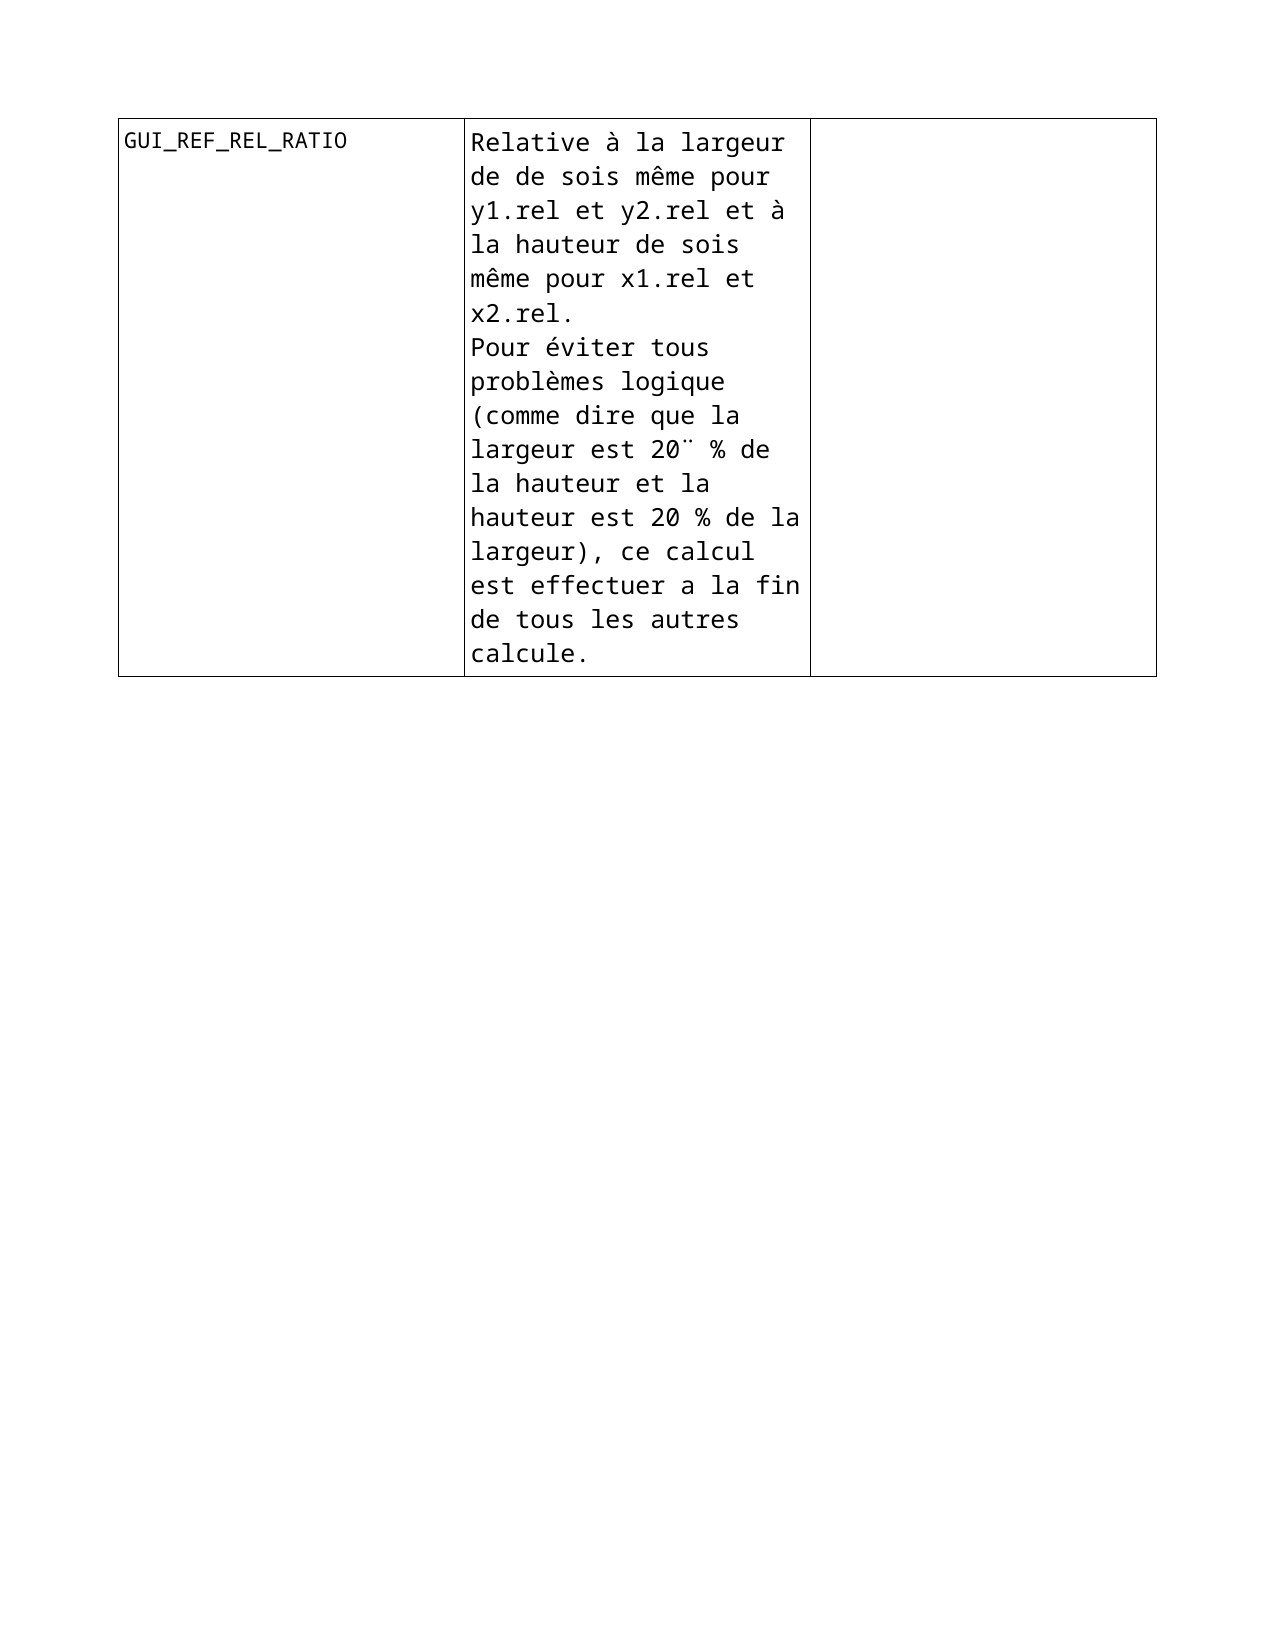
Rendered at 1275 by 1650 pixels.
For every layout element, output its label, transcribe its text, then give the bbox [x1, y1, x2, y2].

table_cell [811, 119, 1156, 676]
table_cell GUI_REF_REL_RATIO [119, 119, 464, 676]
table_cell Relative à la largeur de de sois même pour y1.rel et y2.rel et à la hauteur de sois même pour x1.rel et x2.rel. Pour éviter tous problèmes logique (comme dire que la largeur est 20¨ % de la hauteur et la hauteur est 20 % de la largeur), ce calcul est effectuer a la fin de tous les autres calcule. [465, 119, 810, 676]
